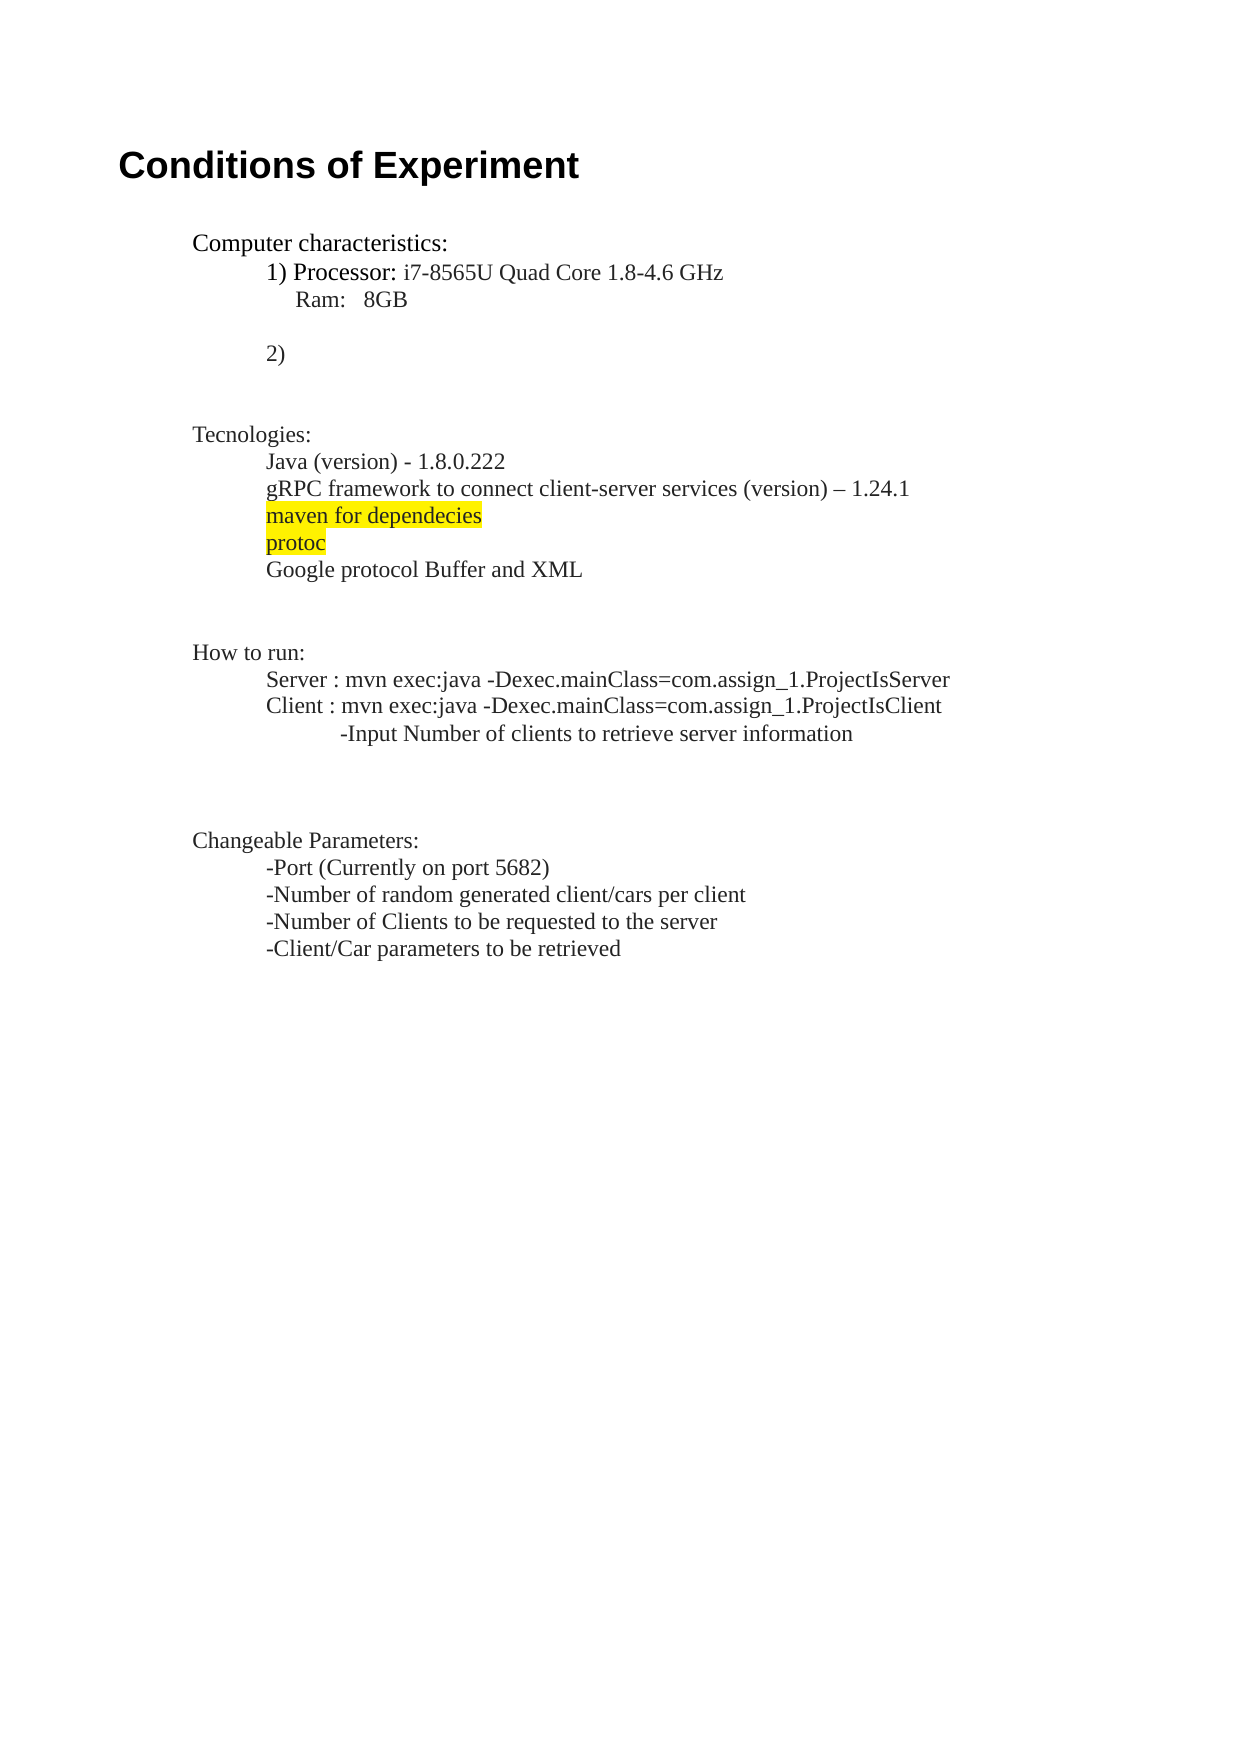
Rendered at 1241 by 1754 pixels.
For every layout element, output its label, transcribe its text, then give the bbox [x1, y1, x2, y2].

text Computer characteristics: [118, 228, 1122, 257]
text 1) Processor: i7-8565U Quad Core 1.8-4.6 GHz [118, 257, 1122, 286]
text -Input Number of clients to retrieve server information [118, 719, 1122, 746]
text Server : mvn exec:java -Dexec.mainClass=com.assign_1.ProjectIsServer [118, 665, 1122, 692]
text Changeable Parameters: [118, 827, 1122, 854]
text -Number of random generated client/cars per client [118, 881, 1122, 908]
text Google protocol Buffer and XML [118, 555, 1122, 582]
text Tecnologies: [118, 420, 1122, 447]
text How to run: [118, 638, 1122, 665]
text 2) [118, 339, 1122, 366]
text -Number of Clients to be requested to the server [118, 908, 1122, 935]
text Ram: 8GB [118, 286, 1122, 312]
subtitle Conditions of Experiment [118, 143, 1122, 187]
text -Port (Currently on port 5682) [118, 854, 1122, 881]
text -Client/Car parameters to be retrieved [118, 935, 1122, 962]
text Java (version) - 1.8.0.222 [118, 447, 1122, 474]
text gRPC framework to connect client-server services (version) – 1.24.1 [118, 474, 1122, 501]
text protoc [118, 528, 1122, 555]
text maven for dependecies [118, 501, 1122, 528]
text Client : mvn exec:java -Dexec.mainClass=com.assign_1.ProjectIsClient [118, 692, 1122, 719]
